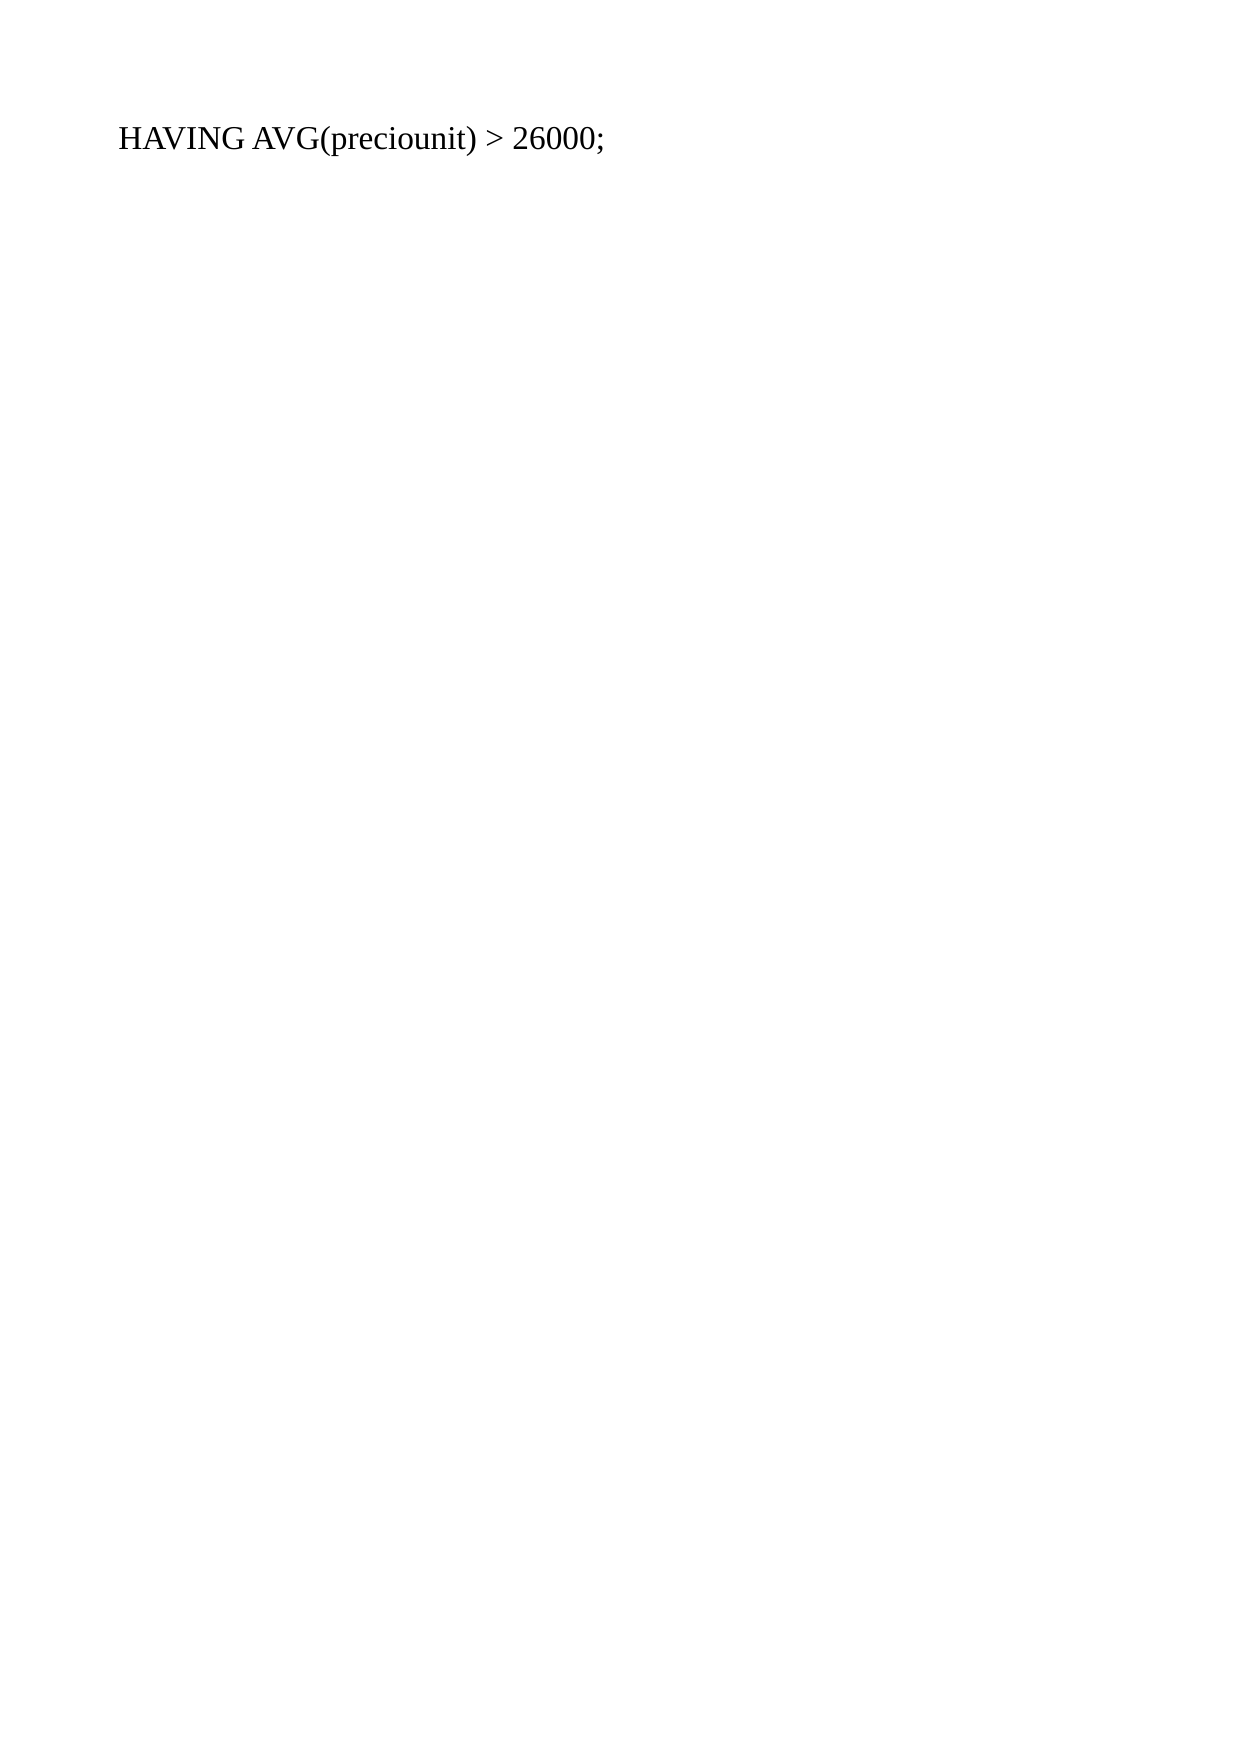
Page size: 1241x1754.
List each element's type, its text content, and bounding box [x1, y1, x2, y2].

text HAVING AVG(preciounit) > 26000; [118, 118, 1122, 156]
